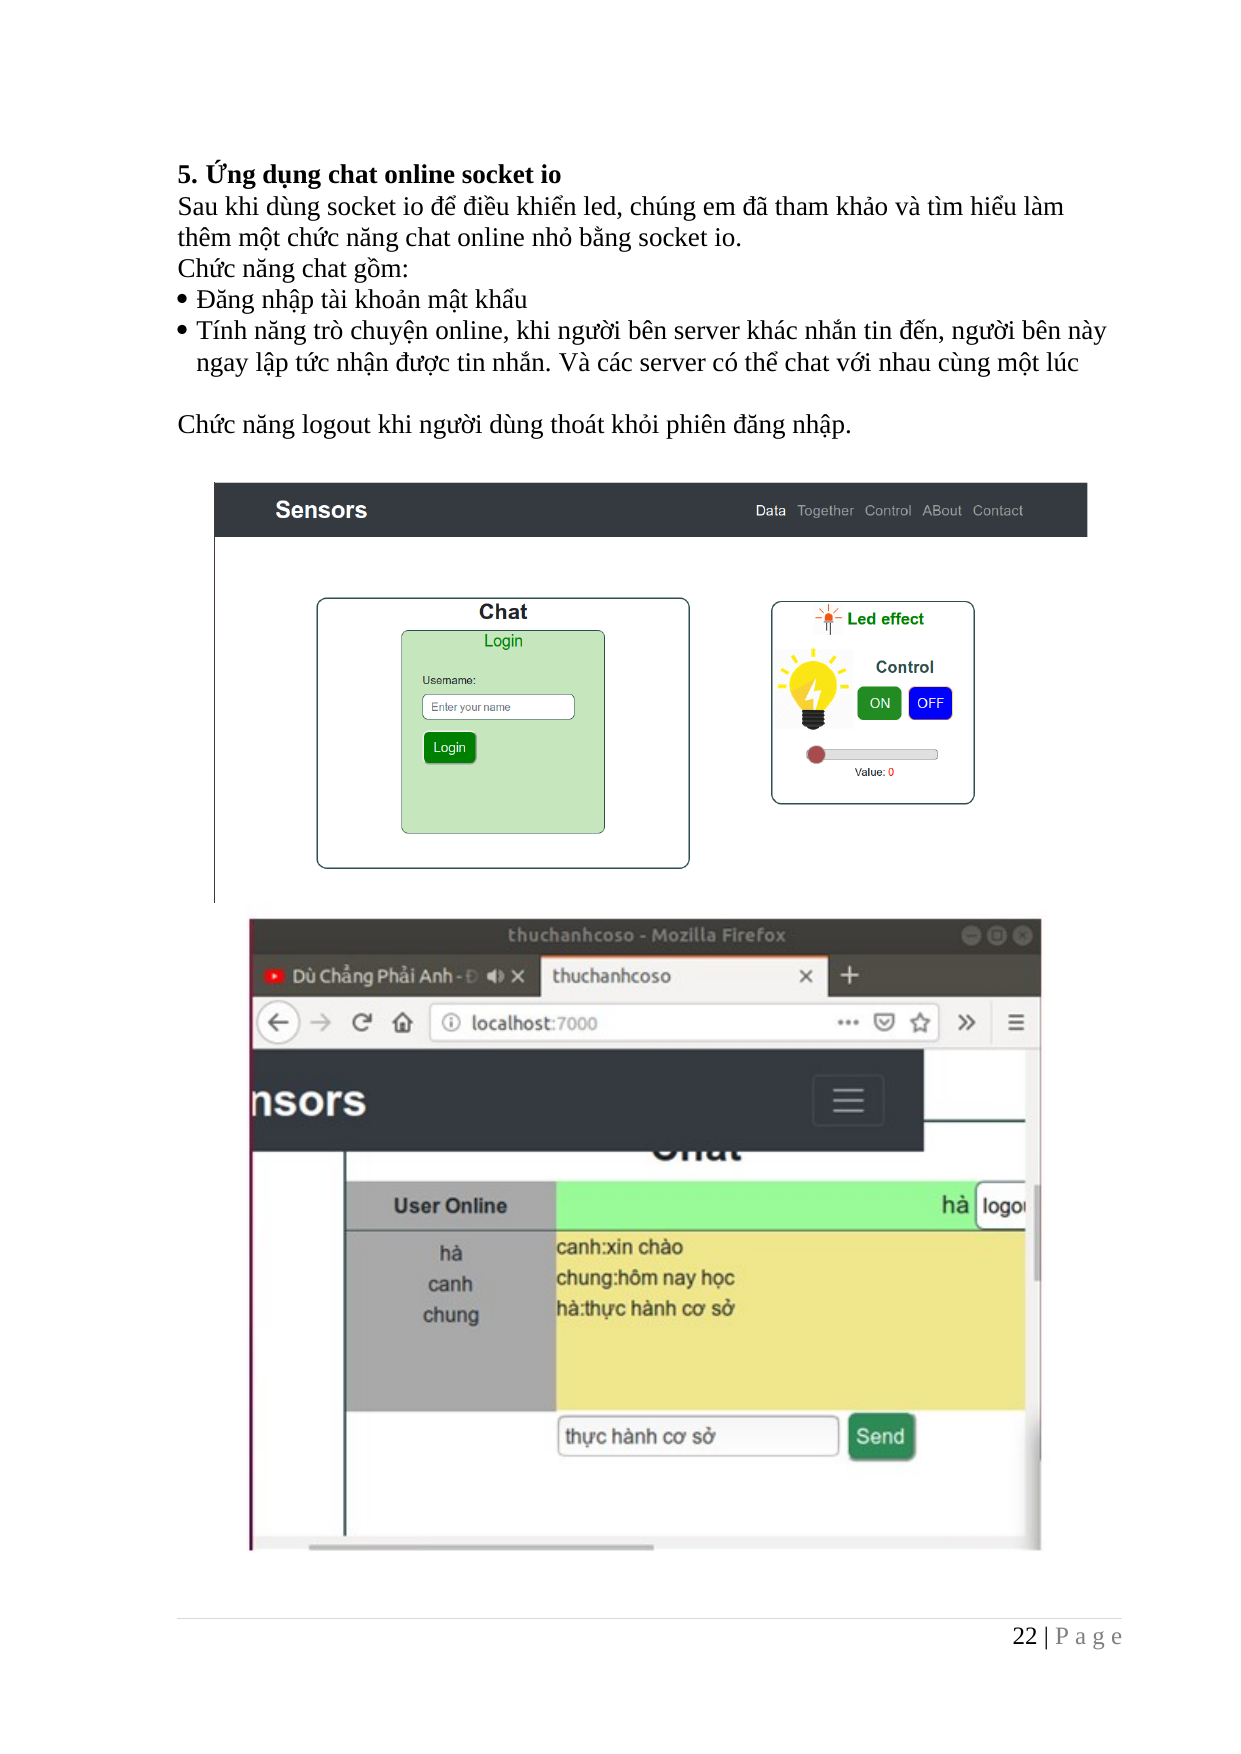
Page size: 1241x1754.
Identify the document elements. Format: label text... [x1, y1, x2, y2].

text Sau khi dùng socket io để điều khiển led, chúng em đã tham khảo và tìm hiểu làm thêm một chức năng chat online nhỏ bằng socket io. [177, 190, 1122, 252]
subtitle Ứng dụng chat online socket io [177, 158, 1122, 190]
list Tính năng trò chuyện online, khi người bên server khác nhắn tin đến, người bên này ngay lập tức nhận được tin nhắn. Và các server có thể chat với nhau cùng một lúc [177, 314, 1122, 377]
list Đăng nhập tài khoản mật khẩu [177, 283, 1122, 314]
text Chức năng logout khi người dùng thoát khỏi phiên đăng nhập. [177, 408, 1122, 439]
picture [214, 482, 1088, 1571]
text Chức năng chat gồm: [177, 252, 1122, 283]
